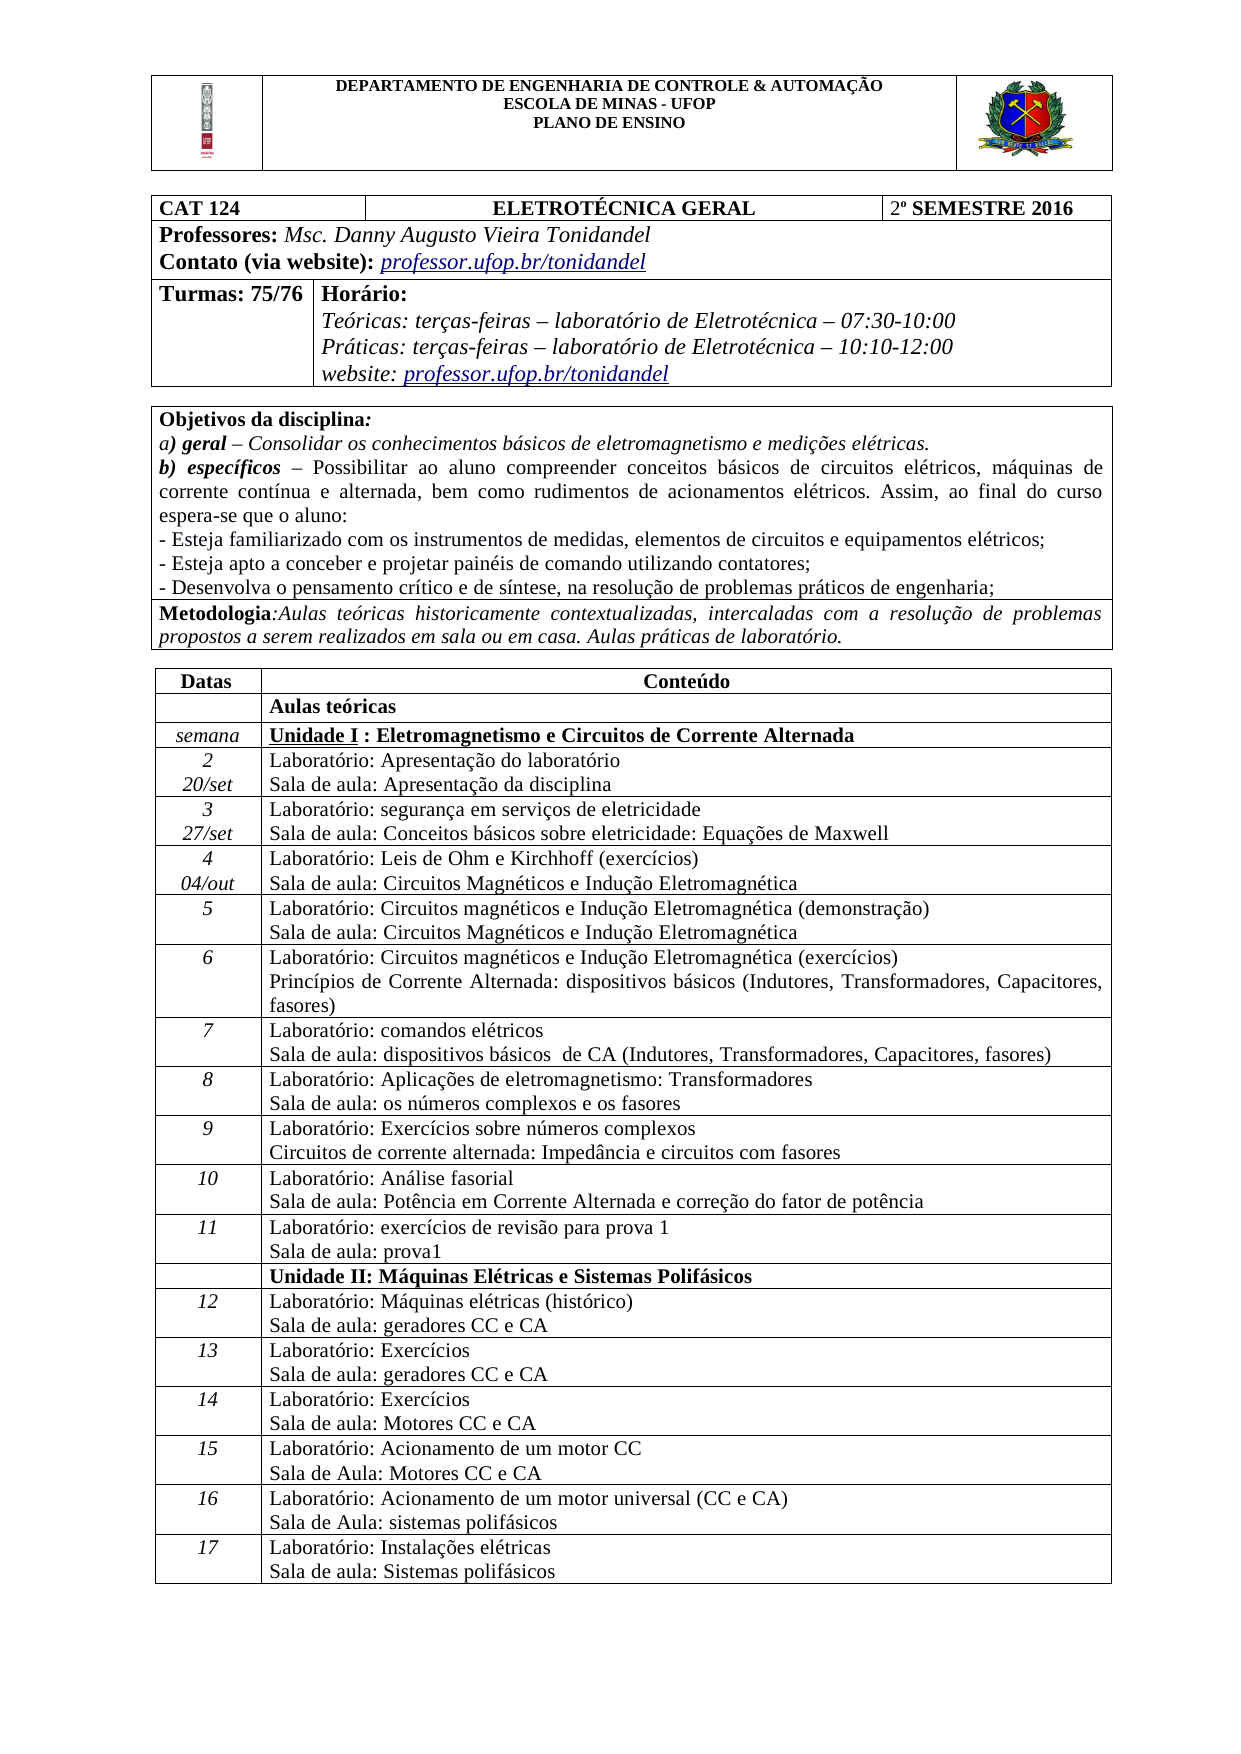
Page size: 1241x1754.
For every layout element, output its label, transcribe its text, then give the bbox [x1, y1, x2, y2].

table_cell 7 [156, 1018, 261, 1066]
table_cell 9 [156, 1116, 261, 1164]
table_cell Laboratório: comandos elétricos Sala de aula: dispositivos básicos de CA (Indutores, Transformadores, Capacitores, fasores) [262, 1018, 1111, 1066]
table_cell 17 [156, 1535, 261, 1583]
table_cell Unidade I : Eletromagnetismo e Circuitos de Corrente Alternada [262, 723, 1111, 747]
table_cell 5 [156, 895, 261, 943]
table_cell Laboratório: Apresentação do laboratório Sala de aula: Apresentação da disciplina [262, 748, 1111, 796]
table_cell 14 [156, 1387, 261, 1435]
table_cell Laboratório: segurança em serviços de eletricidade Sala de aula: Conceitos básicos sobre eletricidade: Equações de Maxwell [262, 797, 1111, 845]
table_cell Horário: Teóricas: terças-feiras – laboratório de Eletrotécnica – 07:30-10:00 Práticas: terças-feiras – laboratório de Eletrotécnica – 10:10-12:00 website: professor.ufop.br/tonidandel [314, 280, 1111, 386]
table_cell Laboratório: Exercícios Sala de aula: geradores CC e CA [262, 1338, 1111, 1386]
table_cell semana [156, 723, 261, 747]
table_cell Laboratório: Exercícios Sala de aula: Motores CC e CA [262, 1387, 1111, 1435]
table_header Conteúdo [262, 669, 1111, 693]
table_header CAT 124 [152, 196, 365, 220]
table_cell Laboratório: Leis de Ohm e Kirchhoff (exercícios) Sala de aula: Circuitos Magnéticos e Indução Eletromagnética [262, 846, 1111, 894]
table_cell Aulas teóricas [262, 694, 1111, 722]
table_cell [156, 1264, 261, 1288]
table_cell Professores: Msc. Danny Augusto Vieira Tonidandel Contato (via website): professor.ufop.br/tonidandel [152, 221, 1111, 279]
table_cell 12 [156, 1289, 261, 1337]
table_header Objetivos da disciplina: a) geral – Consolidar os conhecimentos básicos de eletromagnetismo e medições elétricas. b) específicos – Possibilitar ao aluno compreender conceitos básicos de circuitos elétricos, máquinas de corrente contínua e alternada, bem como rudimentos de acionamentos elétricos. Assim, ao final do curso espera-se que o aluno: - Esteja familiarizado com os instrumentos de medidas, elementos de circuitos e equipamentos elétricos; - Esteja apto a conceber e projetar painéis de comando utilizando contatores; - Desenvolva o pensamento crítico e de síntese, na resolução de problemas práticos de engenharia; [152, 407, 1112, 599]
table_cell Laboratório: Circuitos magnéticos e Indução Eletromagnética (exercícios) Princípios de Corrente Alternada: dispositivos básicos (Indutores, Transformadores, Capacitores, fasores) [262, 945, 1111, 1017]
table_cell Unidade II: Máquinas Elétricas e Sistemas Polifásicos [262, 1264, 1111, 1288]
table_cell [156, 694, 261, 722]
table_cell Laboratório: Exercícios sobre números complexos Circuitos de corrente alternada: Impedância e circuitos com fasores [262, 1116, 1111, 1164]
table_cell 16 [156, 1485, 261, 1533]
table_cell 13 [156, 1338, 261, 1386]
table_cell Laboratório: Aplicações de eletromagnetismo: Transformadores Sala de aula: os números complexos e os fasores [262, 1067, 1111, 1115]
table_cell Turmas: 75/76 [152, 280, 313, 386]
picture [976, 78, 1076, 157]
table_cell Laboratório: Acionamento de um motor universal (CC e CA) Sala de Aula: sistemas polifásicos [262, 1485, 1111, 1533]
table_cell 15 [156, 1436, 261, 1484]
table_cell Laboratório: Acionamento de um motor CC Sala de Aula: Motores CC e CA [262, 1436, 1111, 1484]
table_cell 4 04/out [156, 846, 261, 894]
table_cell 2 20/set [156, 748, 261, 796]
table_cell 8 [156, 1067, 261, 1115]
table_cell Laboratório: Análise fasorial Sala de aula: Potência em Corrente Alternada e correção do fator de potência [262, 1165, 1111, 1213]
table_cell Metodologia:Aulas teóricas historicamente contextualizadas, intercaladas com a resolução de problemas propostos a serem realizados em sala ou em casa. Aulas práticas de laboratório. [152, 600, 1112, 648]
table_header 2o SEMESTRE 2016 [883, 196, 1111, 220]
table_header ELETROTÉCNICA GERAL [366, 196, 882, 220]
table_cell Laboratório: Instalações elétricas Sala de aula: Sistemas polifásicos [262, 1535, 1111, 1583]
table_cell 10 [156, 1165, 261, 1213]
table_cell Laboratório: Circuitos magnéticos e Indução Eletromagnética (demonstração) Sala de aula: Circuitos Magnéticos e Indução Eletromagnética [262, 895, 1111, 943]
table_cell 11 [156, 1215, 261, 1263]
table_cell 3 27/set [156, 797, 261, 845]
table_header Datas [156, 669, 261, 693]
table_cell Laboratório: Máquinas elétricas (histórico) Sala de aula: geradores CC e CA [262, 1289, 1111, 1337]
table_cell 6 [156, 945, 261, 1017]
table_cell Laboratório: exercícios de revisão para prova 1 Sala de aula: prova1 [262, 1215, 1111, 1263]
